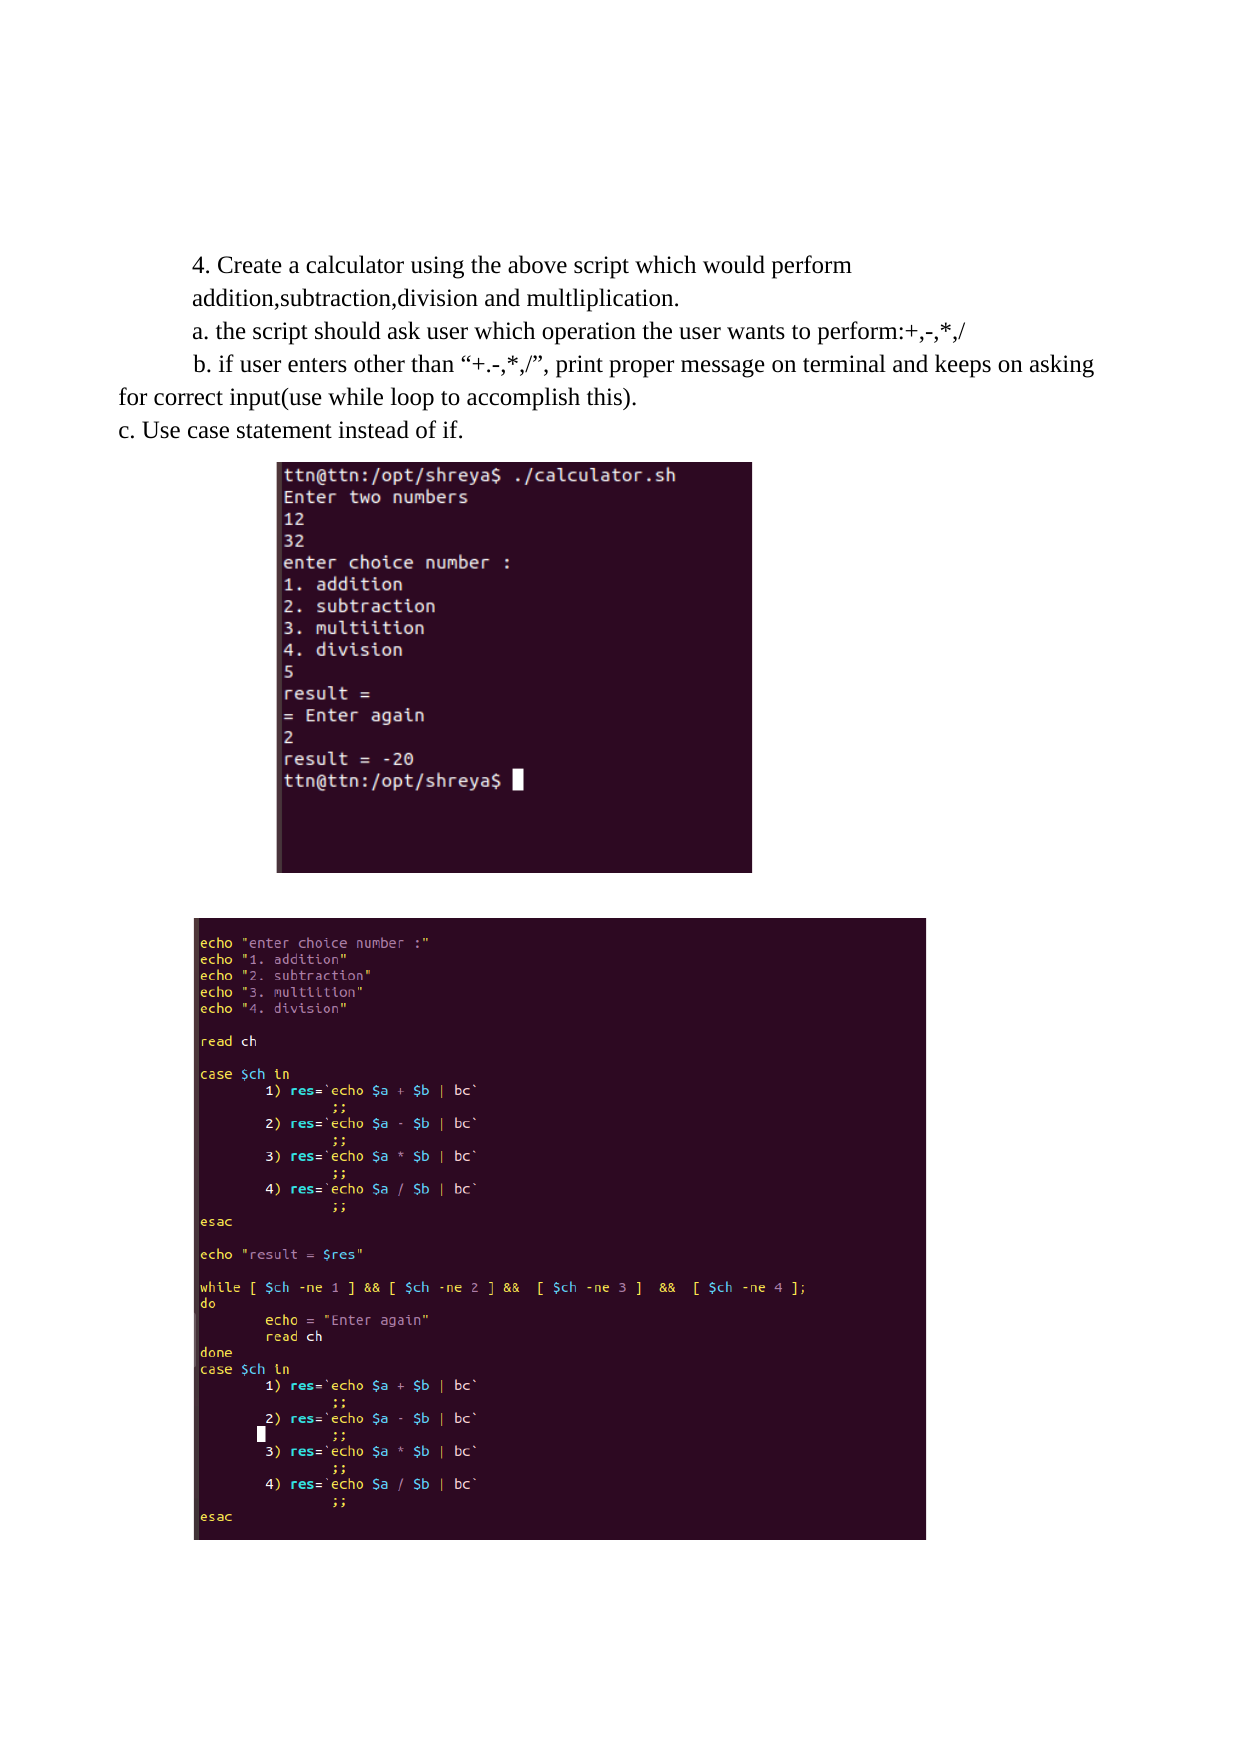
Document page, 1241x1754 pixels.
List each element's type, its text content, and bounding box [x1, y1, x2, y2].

text b. if user enters other than “+.-,*,/”, print proper message on terminal and keeps on asking for correct input(use while loop to accomplish this). [118, 349, 1122, 411]
picture [193, 918, 927, 1540]
list 4. Create a calculator using the above script which would perform addition,subtraction,division and multliplication. [162, 250, 1122, 312]
picture [276, 462, 753, 873]
text c. Use case statement instead of if. [118, 415, 1122, 444]
list a. the script should ask user which operation the user wants to perform:+,-,*,/ [162, 316, 1122, 345]
